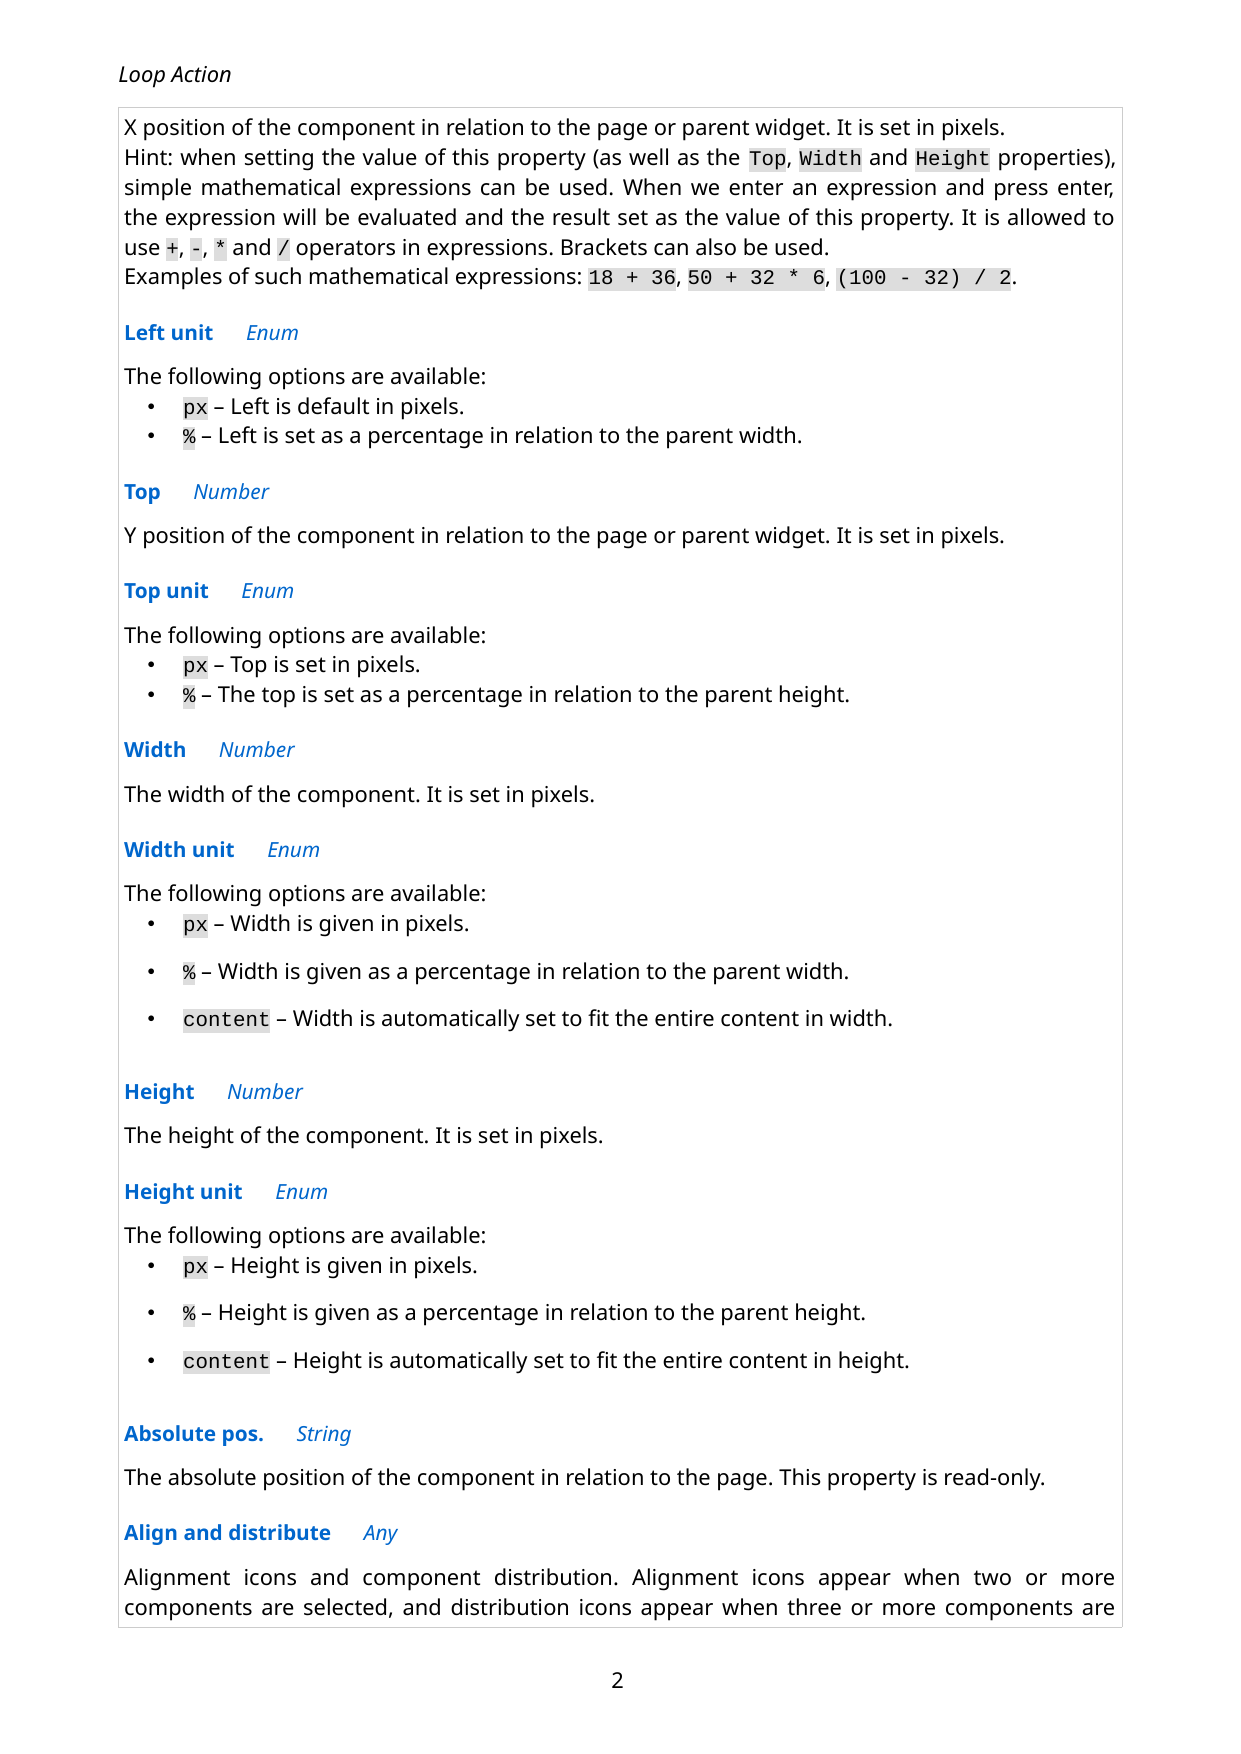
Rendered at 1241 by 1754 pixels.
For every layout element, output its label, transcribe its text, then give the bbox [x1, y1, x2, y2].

table_cell X position of the component in relation to the page or parent widget. It is set in pixels. Hint: when setting the value of this property (as well as the Top, Width and Height properties), simple mathematical expressions can be used. When we enter an expression and press enter, the expression will be evaluated and the result set as the value of this property. It is allowed to use +, -, * and / operators in expressions. Brackets can also be used. Examples of such mathematical expressions: 18 + 36, 50 + 32 * 6, (100 - 32) / 2. Left unit Enum The following options are available: px – Left is default in pixels. % – Left is set as a percentage in relation to the parent width. Top Number Y position of the component in relation to the page or parent widget. It is set in pixels. Top unit Enum The following options are available: px – Top is set in pixels. % – The top is set as a percentage in relation to the parent height. Width Number The width of the component. It is set in pixels. Width unit Enum The following options are available: px – Width is given in pixels. % – Width is given as a percentage in relation to the parent width. content – Width is automatically set to fit the entire content in width. Height Number The height of the component. It is set in pixels. Height unit Enum The following options are available: px – Height is given in pixels. % – Height is given as a percentage in relation to the parent height. content – Height is automatically set to fit the entire content in height. Absolute pos. String The absolute position of the component in relation to the page. This property is read-only. Align and distribute Any Alignment icons and component distribution. Alignment icons appear when two or more components are selected, and distribution icons appear when three or more components are [119, 108, 1122, 1627]
